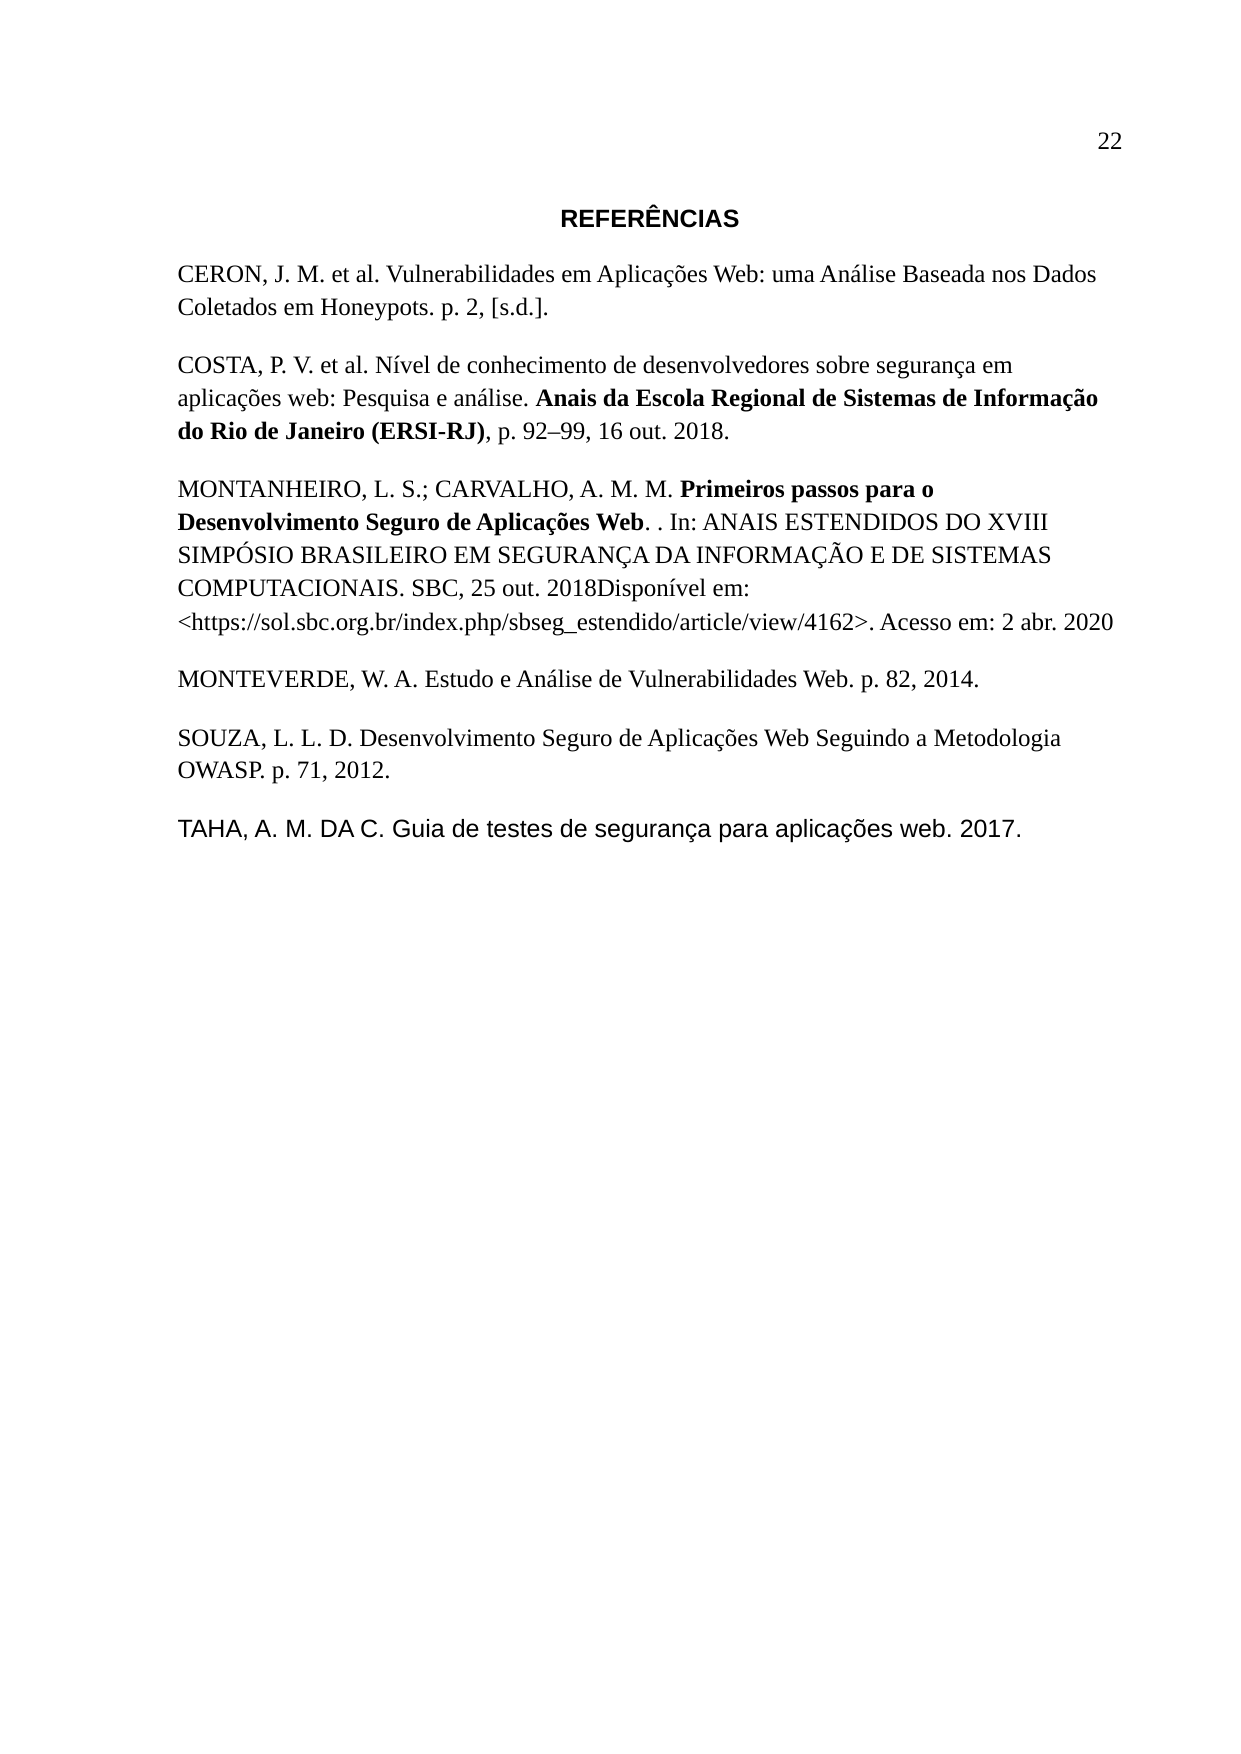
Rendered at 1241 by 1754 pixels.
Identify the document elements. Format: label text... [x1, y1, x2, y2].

text MONTANHEIRO, L. S.; CARVALHO, A. M. M. Primeiros passos para o Desenvolvimento Seguro de Aplicações Web. . In: ANAIS ESTENDIDOS DO XVIII SIMPÓSIO BRASILEIRO EM SEGURANÇA DA INFORMAÇÃO E DE SISTEMAS COMPUTACIONAIS. SBC, 25 out. 2018Disponível em: <https://sol.sbc.org.br/index.php/sbseg_estendido/article/view/4162>. Acesso em: 2 abr. 2020 [177, 474, 1122, 635]
text MONTEVERDE, W. A. Estudo e Análise de Vulnerabilidades Web. p. 82, 2014. [177, 664, 1122, 693]
text SOUZA, L. L. D. Desenvolvimento Seguro de Aplicações Web Seguindo a Metodologia OWASP. p. 71, 2012. [177, 723, 1122, 784]
text COSTA, P. V. et al. Nível de conhecimento de desenvolvedores sobre segurança em aplicações web: Pesquisa e análise. Anais da Escola Regional de Sistemas de Informação do Rio de Janeiro (ERSI-RJ), p. 92–99, 16 out. 2018. [177, 350, 1122, 445]
text TAHA, A. M. DA C. Guia de testes de segurança para aplicações web. 2017. [177, 814, 1122, 842]
text REFERÊNCIAS [177, 204, 1122, 232]
text CERON, J. M. et al. Vulnerabilidades em Aplicações Web: uma Análise Baseada nos Dados Coletados em Honeypots. p. 2, [s.d.]. [177, 259, 1122, 321]
